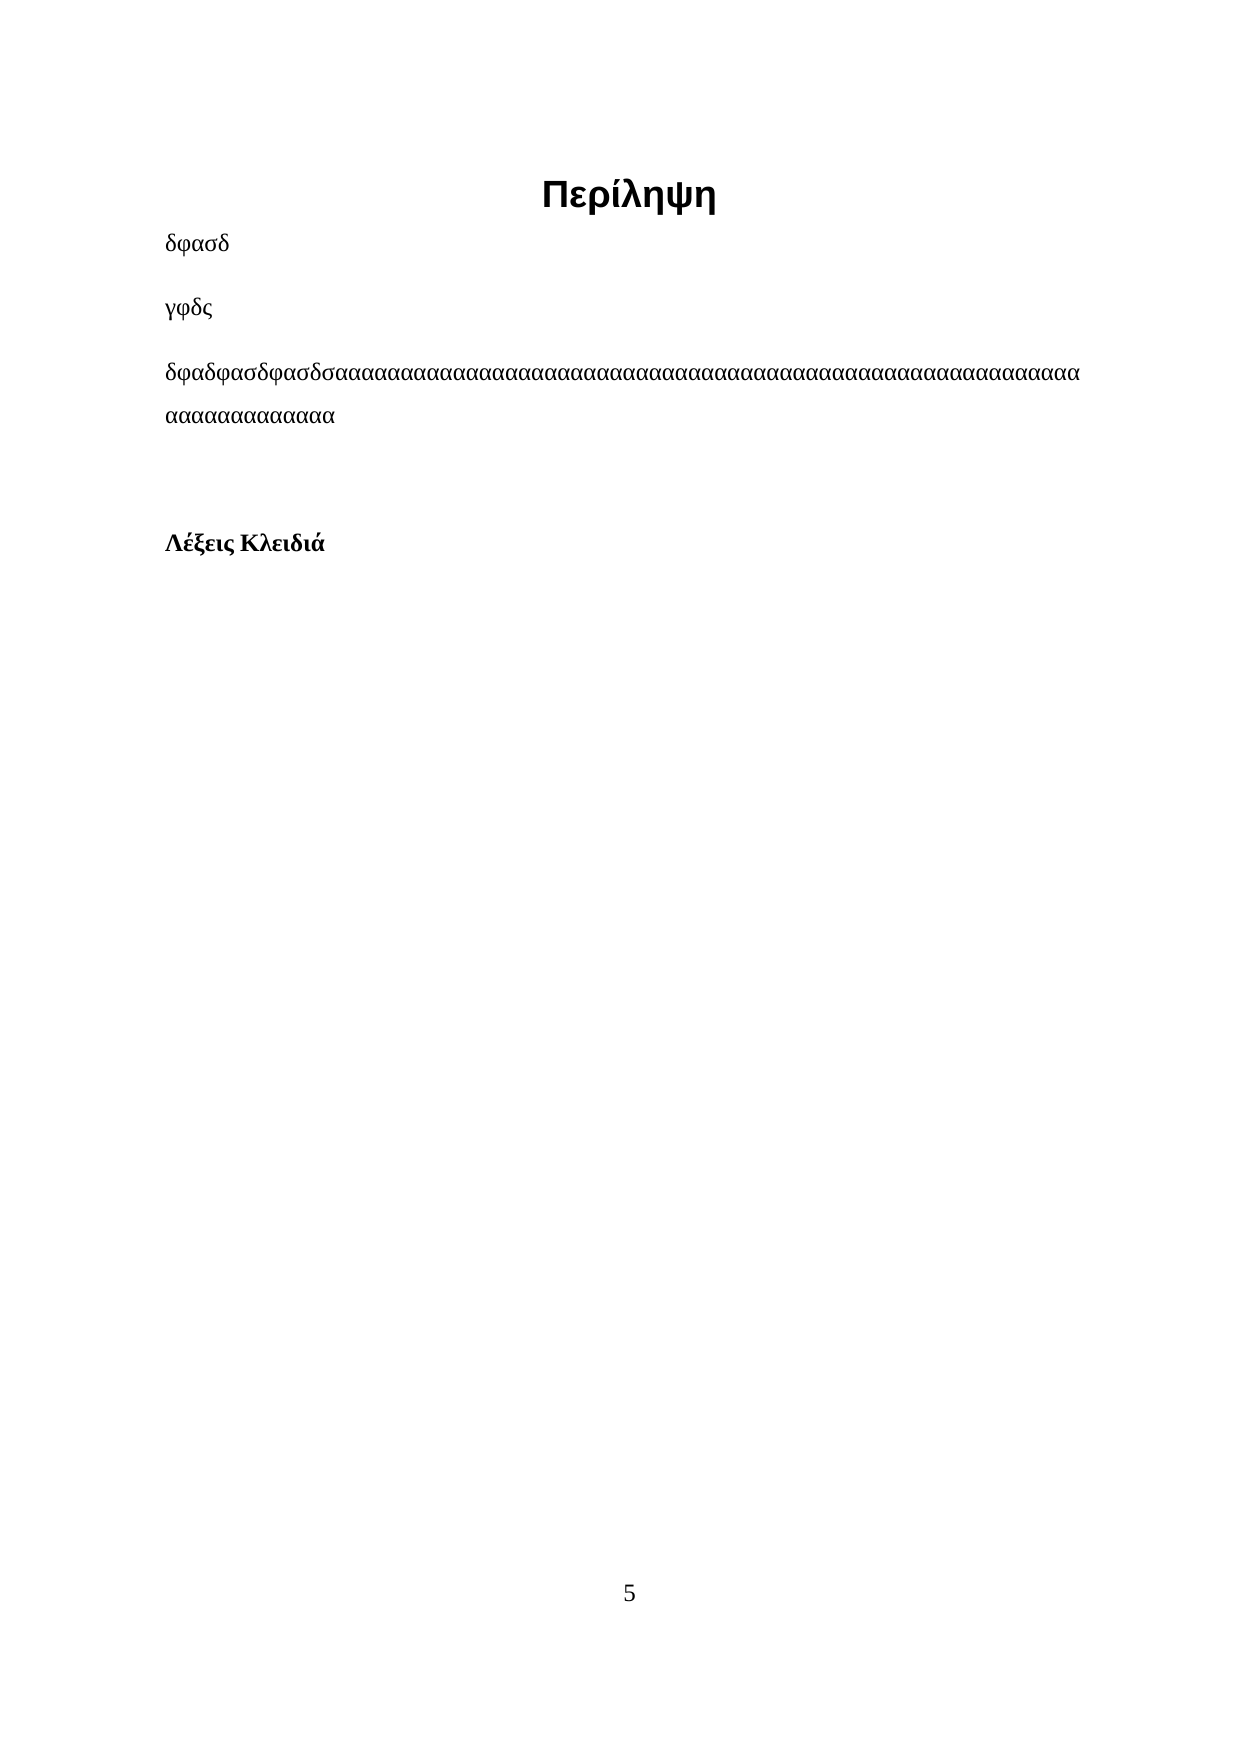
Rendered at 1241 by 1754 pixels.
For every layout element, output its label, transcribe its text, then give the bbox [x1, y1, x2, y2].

text γφδς [165, 292, 1093, 321]
text δφαδφασδφασδσαααααααααααααααααααααααααααααααααααααααααααααααααααααααααααααααααααααα [165, 357, 1093, 428]
subtitle Περίληψη [165, 172, 1093, 216]
text Λέξεις Κλειδιά [165, 528, 1093, 557]
text δφασδ [165, 228, 1093, 257]
